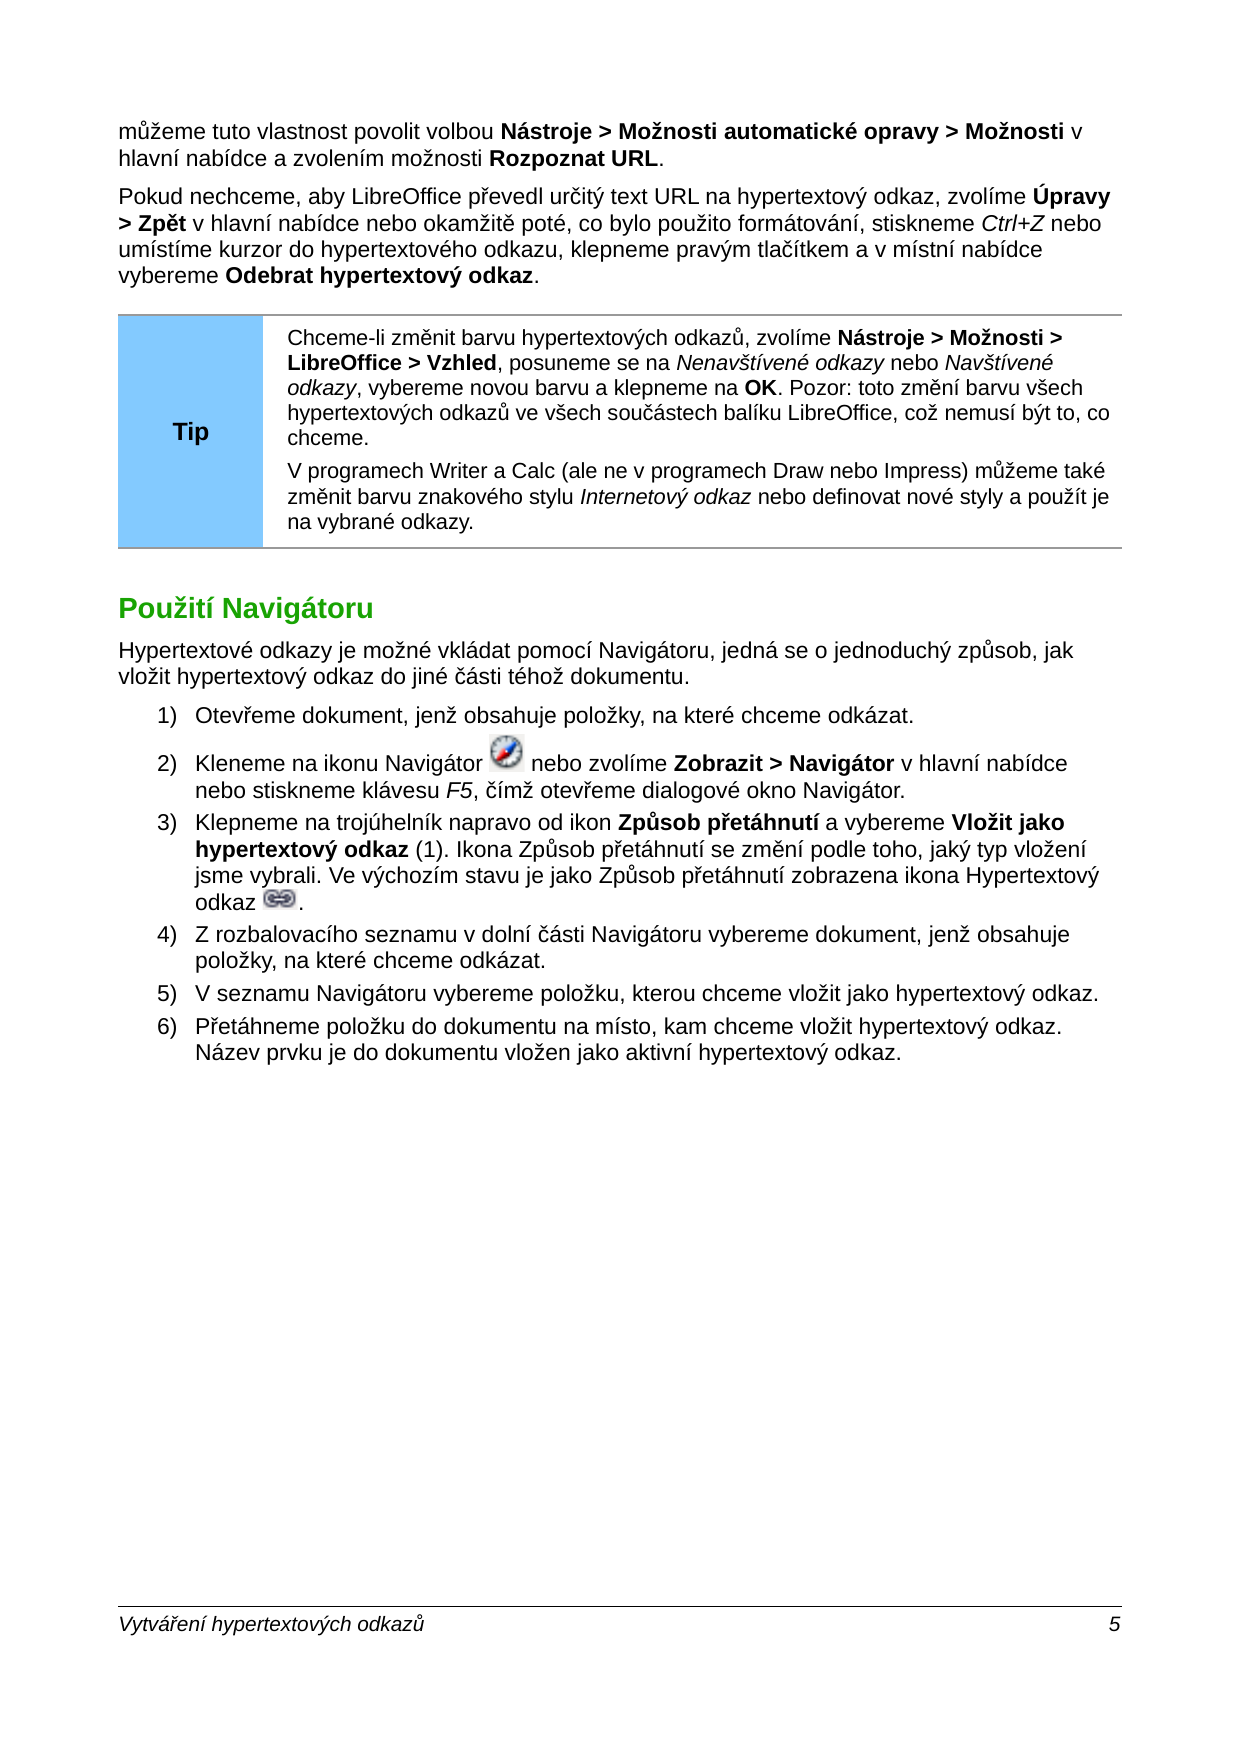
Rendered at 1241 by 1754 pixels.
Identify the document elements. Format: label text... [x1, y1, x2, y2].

list Kleneme na ikonu Navigátor nebo zvolíme Zobrazit > Navigátor v hlavní nabídce nebo stiskneme klávesu F5, čímž otevřeme dialogové okno Navigátor. [177, 734, 1122, 803]
picture [262, 889, 298, 910]
table_header Chceme-li změnit barvu hypertextových odkazů, zvolíme Nástroje > Možnosti > LibreOffice > Vzhled, posuneme se na Nenavštívené odkazy nebo Navštívené odkazy, vybereme novou barvu a klepneme na OK. Pozor: toto změní barvu všech hypertextových odkazů ve všech součástech balíku LibreOffice, což nemusí být to, co chceme. V programech Writer a Calc (ale ne v programech Draw nebo Impress) můžeme také změnit barvu znakového stylu Internetový odkaz nebo definovat nové styly a použít je na vybrané odkazy. [264, 316, 1122, 547]
text můžeme tuto vlastnost povolit volbou Nástroje > Možnosti automatické opravy > Možnosti v hlavní nabídce a zvolením možnosti Rozpoznat URL. [118, 118, 1122, 171]
list Otevřeme dokument, jenž obsahuje položky, na které chceme odkázat. [177, 702, 1122, 728]
table_header Tip [118, 316, 263, 547]
picture [489, 734, 525, 772]
list V seznamu Navigátoru vybereme položku, kterou chceme vložit jako hypertextový odkaz. [177, 980, 1122, 1006]
list Klepneme na trojúhelník napravo od ikon Způsob přetáhnutí a vybereme Vložit jako hypertextový odkaz (obrázek 1). Ikona Způsob přetáhnutí se změní podle toho, jaký typ vložení jsme vybrali. Ve výchozím stavu je jako Způsob přetáhnutí zobrazena ikona Hypertextový odkaz . [177, 809, 1122, 915]
list Přetáhneme položku do dokumentu na místo, kam chceme vložit hypertextový odkaz. Název prvku je do dokumentu vložen jako aktivní hypertextový odkaz. [177, 1013, 1122, 1065]
list Z rozbalovacího seznamu v dolní části Navigátoru vybereme dokument, jenž obsahuje položky, na které chceme odkázat. [177, 921, 1122, 974]
text Pokud nechceme, aby LibreOffice převedl určitý text URL na hypertextový odkaz, zvolíme Úpravy > Zpět v hlavní nabídce nebo okamžitě poté, co bylo použito formátování, stiskneme Ctrl+Z nebo umístíme kurzor do hypertextového odkazu, klepneme pravým tlačítkem a v místní nabídce vybereme Odebrat hypertextový odkaz. [118, 183, 1122, 289]
text Hypertextové odkazy je možné vkládat pomocí Navigátoru, jedná se o jednoduchý způsob, jak vložit hypertextový odkaz do jiné části téhož dokumentu. [118, 637, 1122, 689]
subtitle Použití Navigátoru [118, 591, 1122, 624]
